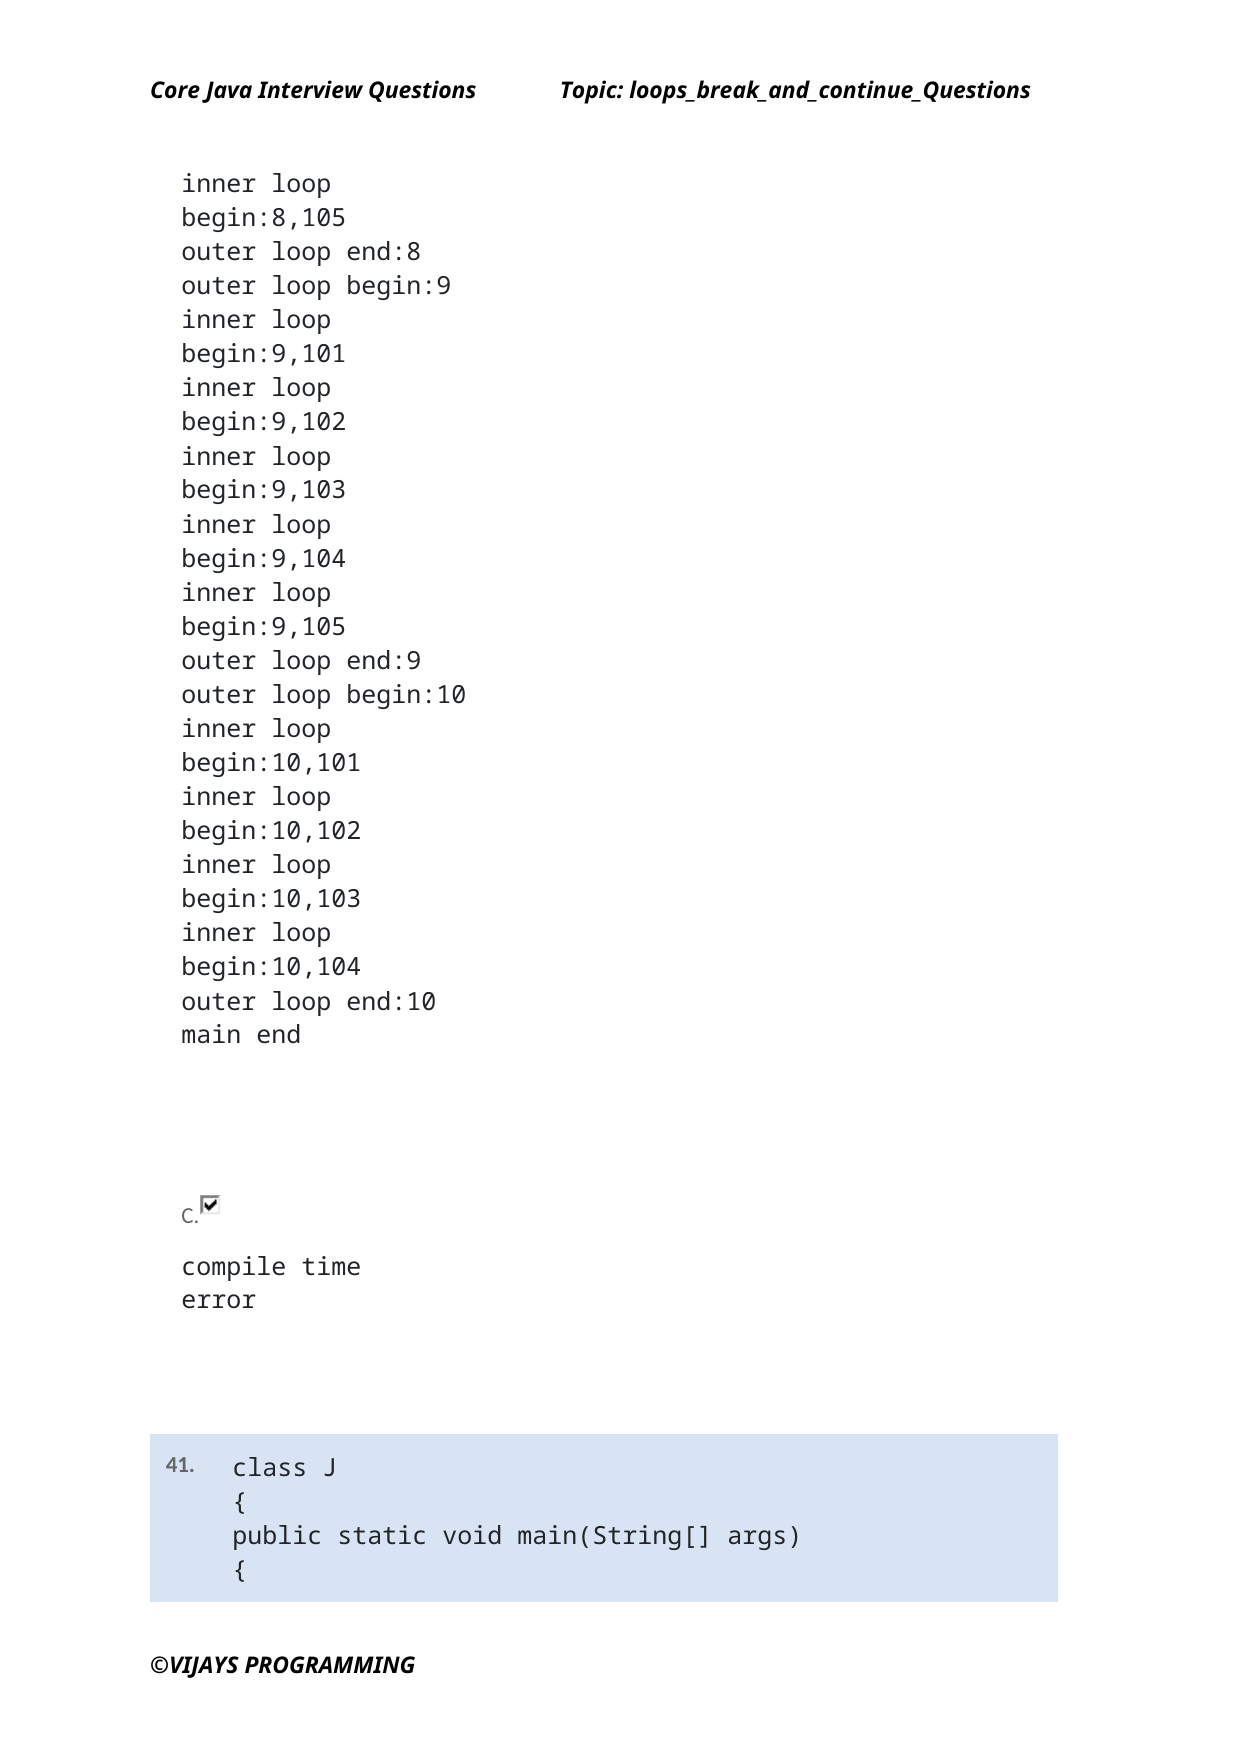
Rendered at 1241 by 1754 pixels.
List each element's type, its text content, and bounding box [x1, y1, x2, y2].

table_header C. compile time error [181, 1188, 442, 1418]
table_header class J { public static void main(String[] args) { [216, 1434, 1058, 1602]
table_header 41. [150, 1434, 216, 1602]
table_header inner loop begin:8,105 outer loop end:8 outer loop begin:9 inner loop begin:9,101 inner loop begin:9,102 inner loop begin:9,103 inner loop begin:9,104 inner loop begin:9,105 outer loop end:9 outer loop begin:10 inner loop begin:10,101 inner loop begin:10,102 inner loop begin:10,103 inner loop begin:10,104 outer loop end:10 main end [181, 166, 497, 1187]
table_cell [150, 150, 1090, 1434]
table_header [1058, 1434, 1090, 1602]
